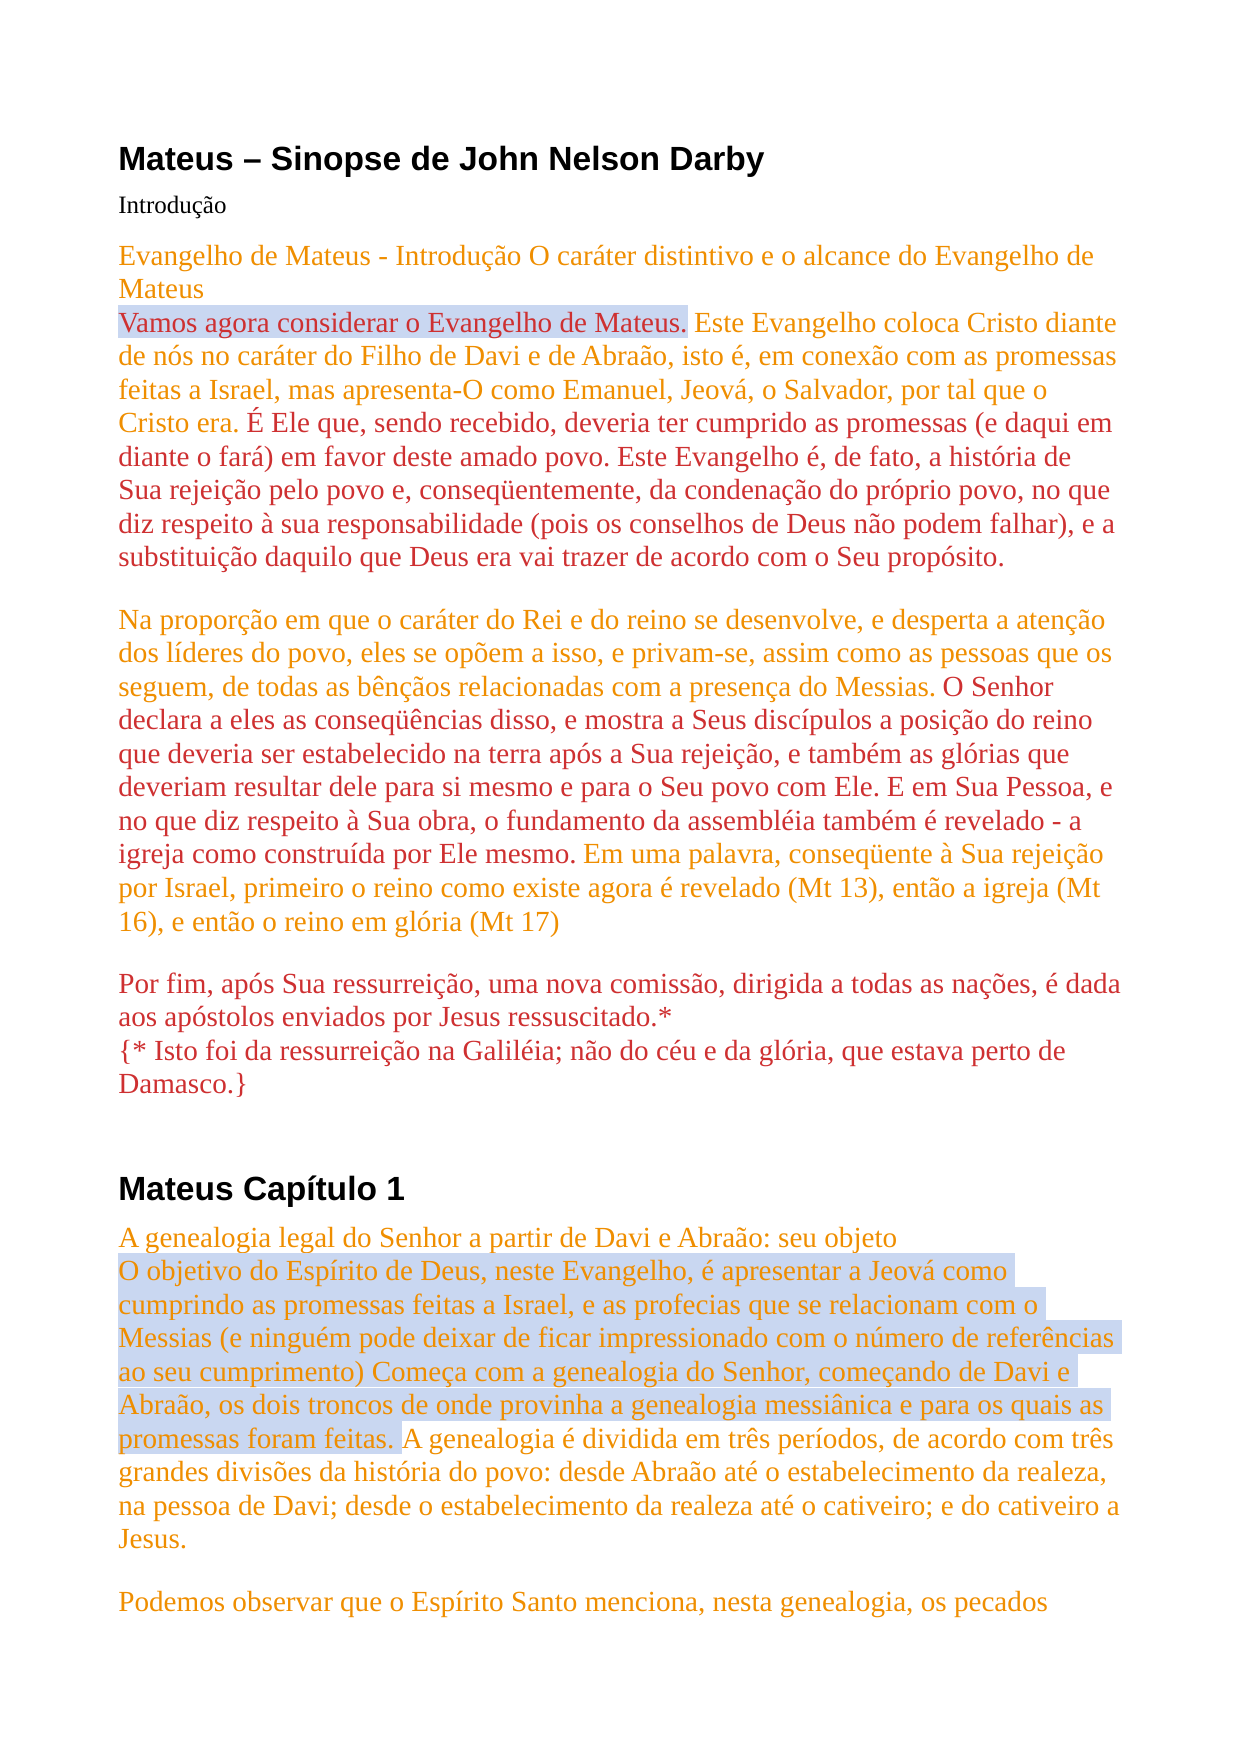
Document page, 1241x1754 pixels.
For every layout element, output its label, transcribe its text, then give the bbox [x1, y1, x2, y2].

text Evangelho de Mateus - Introdução O caráter distintivo e o alcance do Evangelho de Mateus Vamos agora considerar o Evangelho de Mateus. Este Evangelho coloca Cristo diante de nós no caráter do Filho de Davi e de Abraão, isto é, em conexão com as promessas feitas a Israel, mas apresenta-O como Emanuel, Jeová, o Salvador, por tal que o Cristo era. É Ele que, sendo recebido, deveria ter cumprido as promessas (e daqui em diante o fará) em favor deste amado povo. Este Evangelho é, de fato, a história de Sua rejeição pelo povo e, conseqüentemente, da condenação do próprio povo, no que diz respeito à sua responsabilidade (pois os conselhos de Deus não podem falhar), e a substituição daquilo que Deus era vai trazer de acordo com o Seu propósito. Na proporção em que o caráter do Rei e do reino se desenvolve, e desperta a atenção dos líderes do povo, eles se opõem a isso, e privam-se, assim como as pessoas que os seguem, de todas as bênçãos relacionadas com a presença do Messias. O Senhor declara a eles as conseqüências disso, e mostra a Seus discípulos a posição do reino que deveria ser estabelecido na terra após a Sua rejeição, e também as glórias que deveriam resultar dele para si mesmo e para o Seu povo com Ele. E em Sua Pessoa, e no que diz respeito à Sua obra, o fundamento da assembléia também é revelado - a igreja como construída por Ele mesmo. Em uma palavra, conseqüente à Sua rejeição por Israel, primeiro o reino como existe agora é revelado (Mt 13), então a igreja (Mt 16), e então o reino em glória (Mt 17) Por fim, após Sua ressurreição, uma nova comissão, dirigida a todas as nações, é dada aos apóstolos enviados por Jesus ressuscitado.* {* Isto foi da ressurreição na Galiléia; não do céu e da glória, que estava perto de Damasco.} [118, 238, 1122, 1100]
subtitle Mateus Capítulo 1 [118, 1169, 1122, 1207]
subtitle Mateus – Sinopse de John Nelson Darby [118, 139, 1122, 178]
text Introdução [118, 190, 1122, 219]
text A genealogia legal do Senhor a partir de Davi e Abraão: seu objeto O objetivo do Espírito de Deus, neste Evangelho, é apresentar a Jeová como cumprindo as promessas feitas a Israel, e as profecias que se relacionam com o Messias (e ninguém pode deixar de ficar impressionado com o número de referências ao seu cumprimento) Começa com a genealogia do Senhor, começando de Davi e Abraão, os dois troncos de onde provinha a genealogia messiânica e para os quais as promessas foram feitas. A genealogia é dividida em três períodos, de acordo com três grandes divisões da história do povo: desde Abraão até o estabelecimento da realeza, na pessoa de Davi; desde o estabelecimento da realeza até o cativeiro; e do cativeiro a Jesus. Podemos observar que o Espírito Santo menciona, nesta genealogia, os pecados [118, 1220, 1122, 1617]
